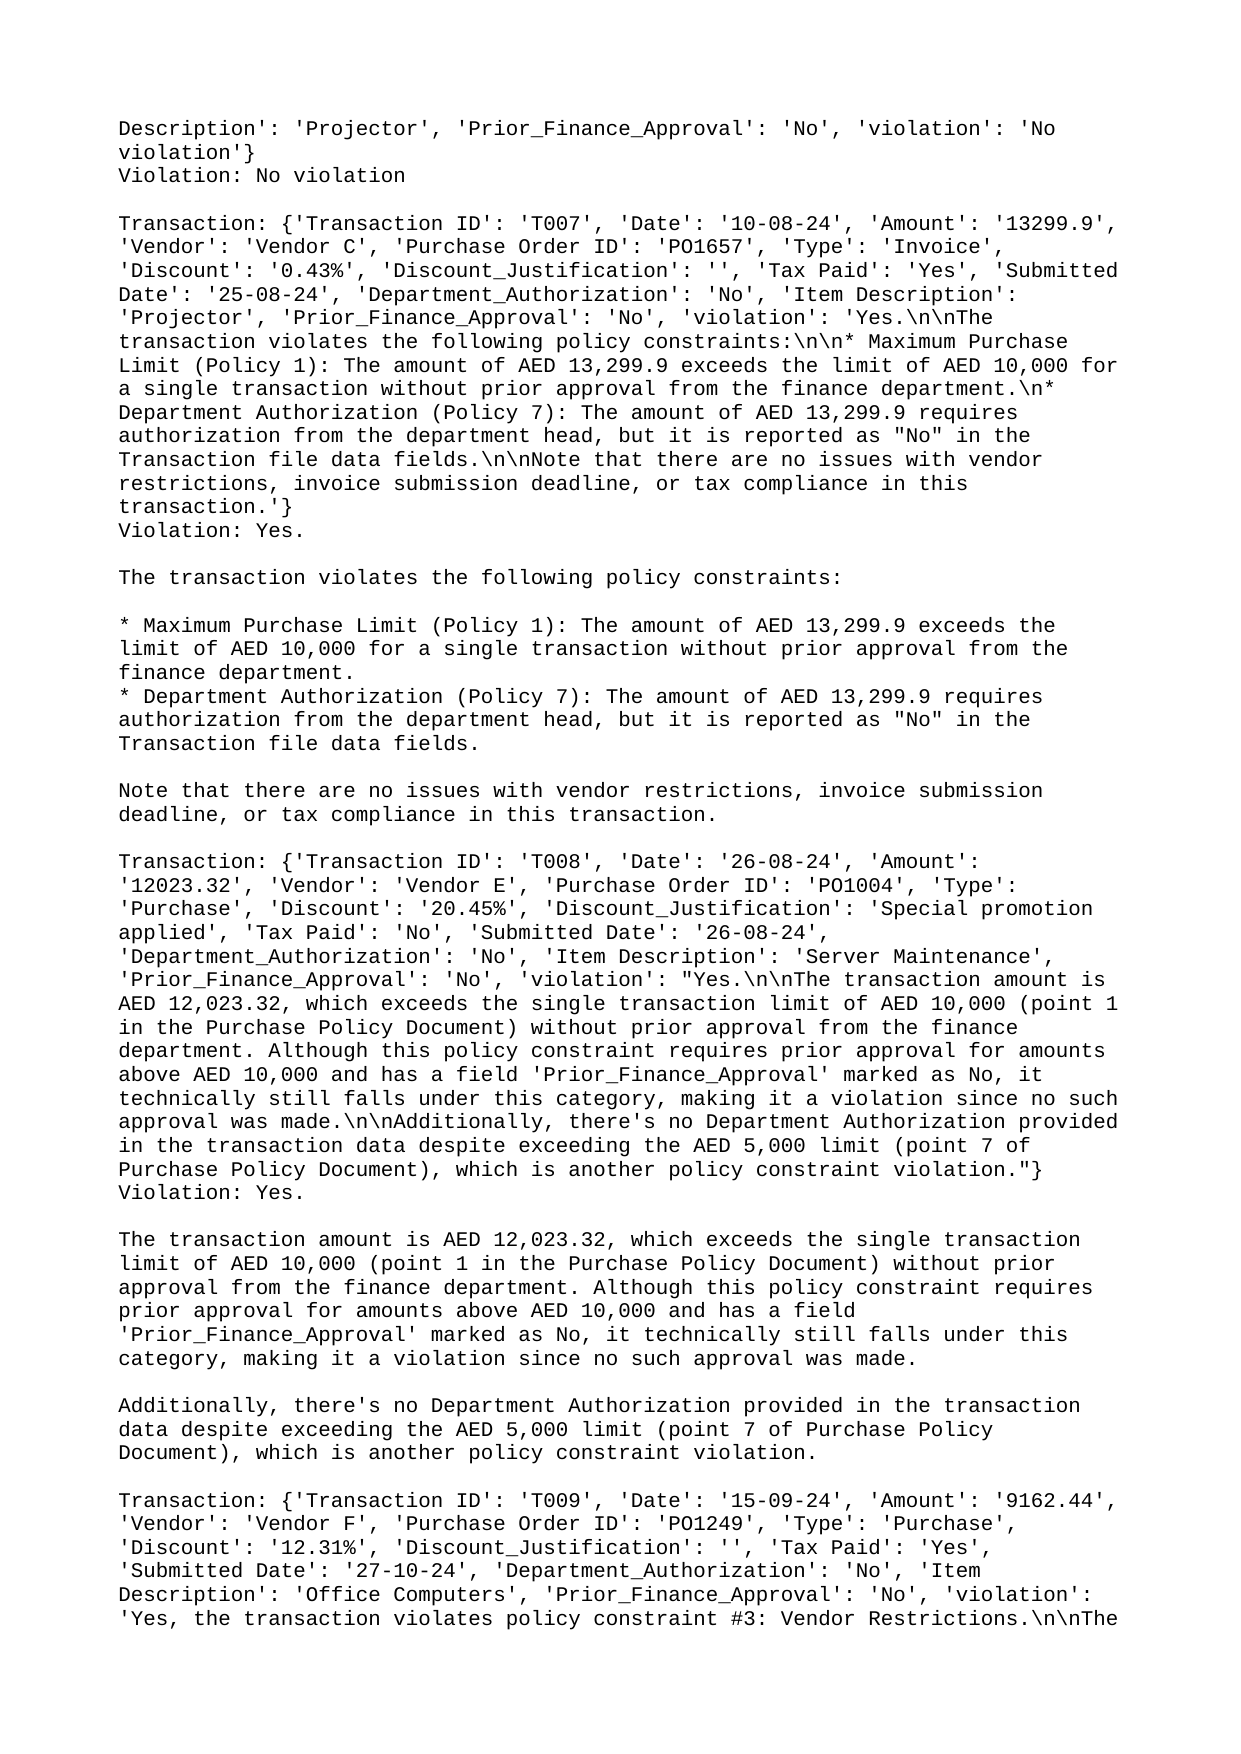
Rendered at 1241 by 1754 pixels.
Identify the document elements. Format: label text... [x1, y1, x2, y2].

text * Department Authorization (Policy 7): The amount of AED 13,299.9 requires authorization from the department head, but it is reported as "No" in the Transaction file data fields. [118, 686, 1122, 757]
text * Maximum Purchase Limit (Policy 1): The amount of AED 13,299.9 exceeds the limit of AED 10,000 for a single transaction without prior approval from the finance department. [118, 615, 1122, 686]
text The transaction violates the following policy constraints: [118, 567, 1122, 591]
text Violation: Yes. [118, 1182, 1122, 1206]
text Description': 'Projector', 'Prior_Finance_Approval': 'No', 'violation': 'No violation'} [118, 118, 1122, 165]
text Transaction: {'Transaction ID': 'T009', 'Date': '15-09-24', 'Amount': '9162.44', 'Vendor': 'Vendor F', 'Purchase Order ID': 'PO1249', 'Type': 'Purchase', 'Discount': '12.31%', 'Discount_Justification': '', 'Tax Paid': 'Yes', 'Submitted Date': '27-10-24', 'Department_Authorization': 'No', 'Item Description': 'Office Computers', 'Prior_Finance_Approval': 'No', 'violation': 'Yes, the transaction violates policy constraint #3: Vendor Restrictions.\n\nThe [118, 1489, 1122, 1631]
text The transaction amount is AED 12,023.32, which exceeds the single transaction limit of AED 10,000 (point 1 in the Purchase Policy Document) without prior approval from the finance department. Although this policy constraint requires prior approval for amounts above AED 10,000 and has a field 'Prior_Finance_Approval' marked as No, it technically still falls under this category, making it a violation since no such approval was made. [118, 1229, 1122, 1371]
text Violation: Yes. [118, 520, 1122, 544]
text Transaction: {'Transaction ID': 'T007', 'Date': '10-08-24', 'Amount': '13299.9', 'Vendor': 'Vendor C', 'Purchase Order ID': 'PO1657', 'Type': 'Invoice', 'Discount': '0.43%', 'Discount_Justification': '', 'Tax Paid': 'Yes', 'Submitted Date': '25-08-24', 'Department_Authorization': 'No', 'Item Description': 'Projector', 'Prior_Finance_Approval': 'No', 'violation': 'Yes.\n\nThe transaction violates the following policy constraints:\n\n* Maximum Purchase Limit (Policy 1): The amount of AED 13,299.9 exceeds the limit of AED 10,000 for a single transaction without prior approval from the finance department.\n* Department Authorization (Policy 7): The amount of AED 13,299.9 requires authorization from the department head, but it is reported as "No" in the Transaction file data fields.\n\nNote that there are no issues with vendor restrictions, invoice submission deadline, or tax compliance in this transaction.'} [118, 213, 1122, 520]
text Violation: No violation [118, 165, 1122, 189]
text Transaction: {'Transaction ID': 'T008', 'Date': '26-08-24', 'Amount': '12023.32', 'Vendor': 'Vendor E', 'Purchase Order ID': 'PO1004', 'Type': 'Purchase', 'Discount': '20.45%', 'Discount_Justification': 'Special promotion applied', 'Tax Paid': 'No', 'Submitted Date': '26-08-24', 'Department_Authorization': 'No', 'Item Description': 'Server Maintenance', 'Prior_Finance_Approval': 'No', 'violation': "Yes.\n\nThe transaction amount is AED 12,023.32, which exceeds the single transaction limit of AED 10,000 (point 1 in the Purchase Policy Document) without prior approval from the finance department. Although this policy constraint requires prior approval for amounts above AED 10,000 and has a field 'Prior_Finance_Approval' marked as No, it technically still falls under this category, making it a violation since no such approval was made.\n\nAdditionally, there's no Department Authorization provided in the transaction data despite exceeding the AED 5,000 limit (point 7 of Purchase Policy Document), which is another policy constraint violation."} [118, 851, 1122, 1182]
text Additionally, there's no Department Authorization provided in the transaction data despite exceeding the AED 5,000 limit (point 7 of Purchase Policy Document), which is another policy constraint violation. [118, 1395, 1122, 1466]
text Note that there are no issues with vendor restrictions, invoice submission deadline, or tax compliance in this transaction. [118, 780, 1122, 827]
